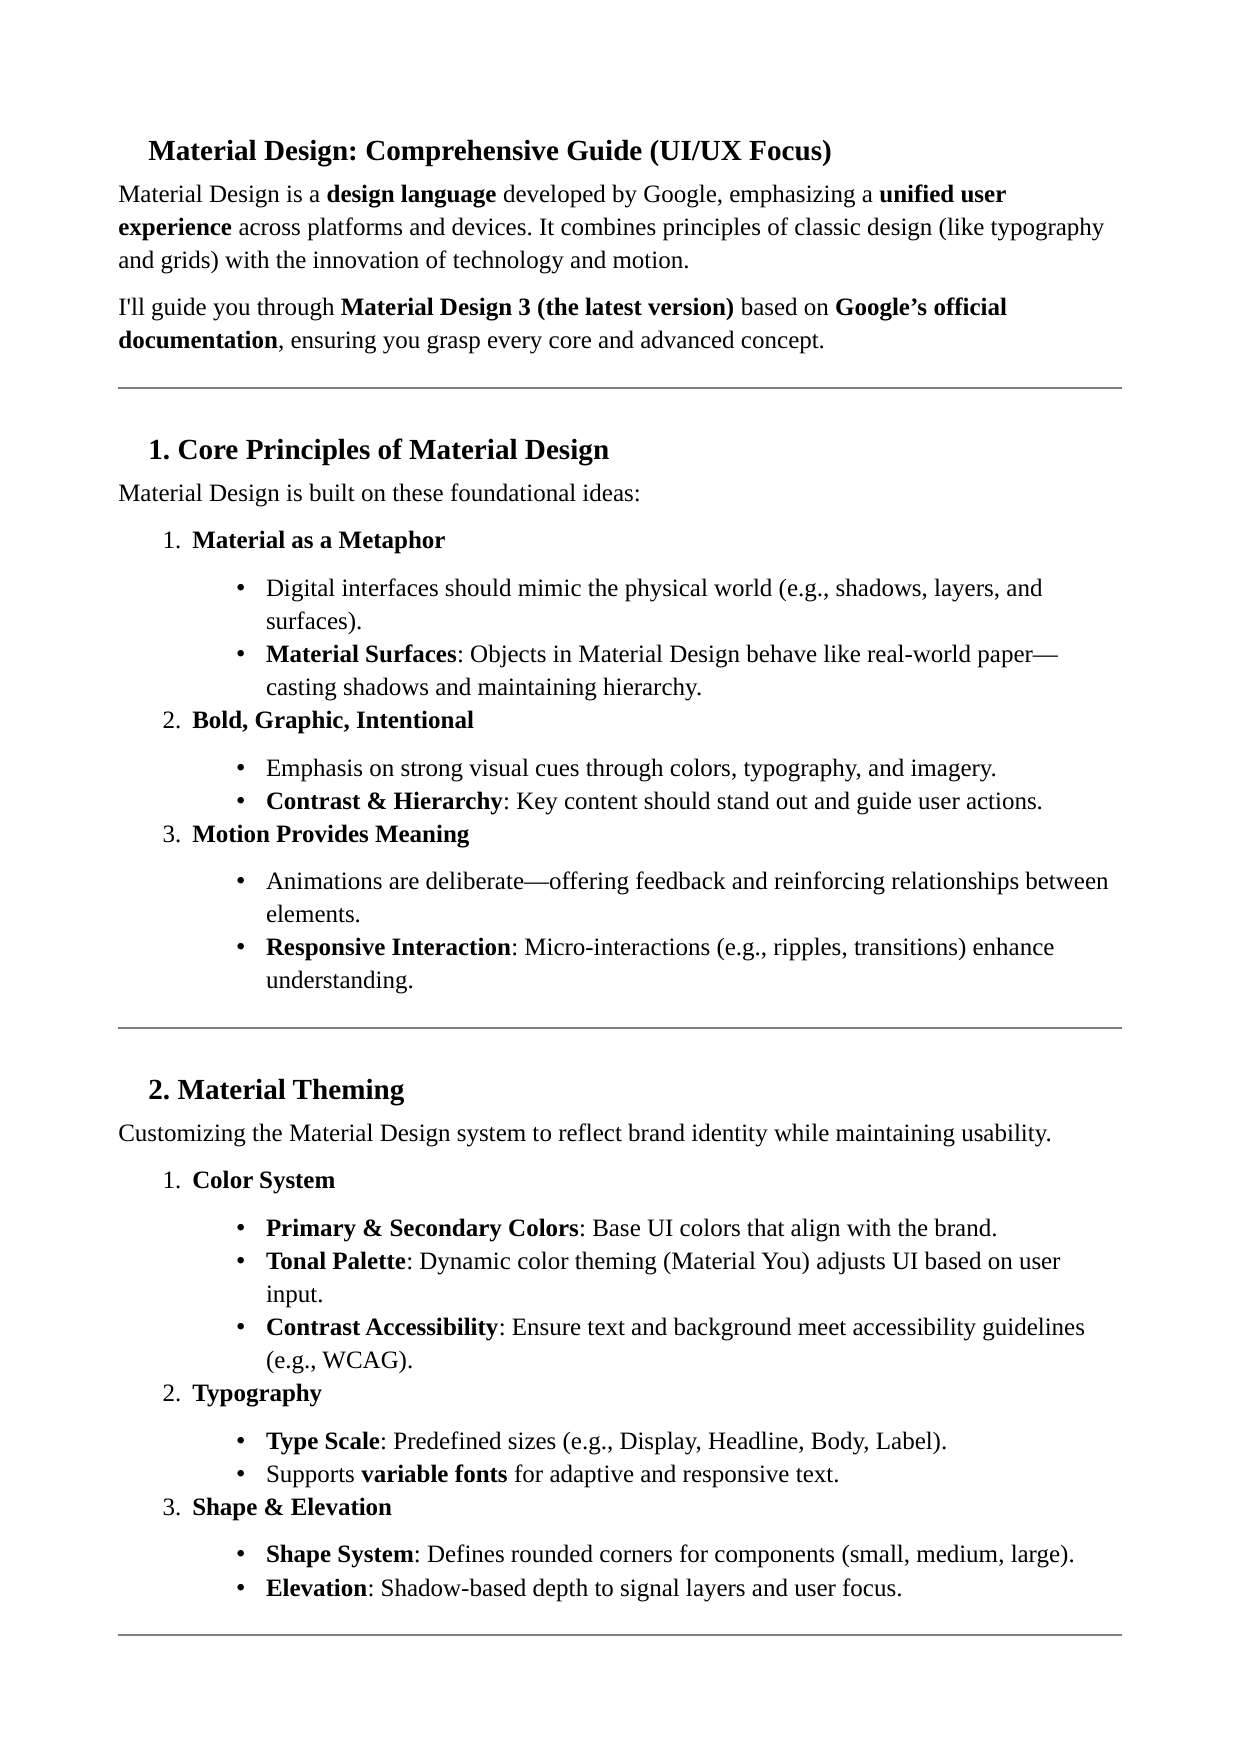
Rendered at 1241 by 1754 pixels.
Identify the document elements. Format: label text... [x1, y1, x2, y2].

subtitle 📘 Material Design: Comprehensive Guide (UI/UX Focus) [118, 133, 1122, 166]
list Typography [162, 1378, 1122, 1407]
subtitle ✅ 1. Core Principles of Material Design [118, 432, 1122, 465]
list Supports variable fonts for adaptive and responsive text. [236, 1459, 1122, 1488]
text Material Design is built on these foundational ideas: [118, 478, 1122, 507]
list Emphasis on strong visual cues through colors, typography, and imagery. [236, 753, 1122, 782]
list Material as a Metaphor [162, 526, 1122, 554]
subtitle ✅ 2. Material Theming [118, 1072, 1122, 1106]
list Color System [162, 1166, 1122, 1194]
list Digital interfaces should mimic the physical world (e.g., shadows, layers, and surfaces). [236, 573, 1122, 635]
list Contrast & Hierarchy: Key content should stand out and guide user actions. [236, 786, 1122, 814]
list Bold, Graphic, Intentional [162, 705, 1122, 734]
list Material Surfaces: Objects in Material Design behave like real-world paper—casting shadows and maintaining hierarchy. [236, 639, 1122, 701]
list Type Scale: Predefined sizes (e.g., Display, Headline, Body, Label). [236, 1426, 1122, 1455]
text Material Design is a design language developed by Google, emphasizing a unified user experience across platforms and devices. It combines principles of classic design (like typography and grids) with the innovation of technology and motion. [118, 179, 1122, 273]
text I'll guide you through Material Design 3 (the latest version) based on Google’s official documentation, ensuring you grasp every core and advanced concept. [118, 292, 1122, 354]
list Tonal Palette: Dynamic color theming (Material You) adjusts UI based on user input. [236, 1246, 1122, 1308]
list Shape System: Defines rounded corners for components (small, medium, large). [236, 1539, 1122, 1568]
list Motion Provides Meaning [162, 819, 1122, 848]
list Animations are deliberate—offering feedback and reinforcing relationships between elements. [236, 866, 1122, 928]
list Contrast Accessibility: Ensure text and background meet accessibility guidelines (e.g., WCAG). [236, 1312, 1122, 1374]
list Responsive Interaction: Micro-interactions (e.g., ripples, transitions) enhance understanding. [236, 932, 1122, 994]
list Primary & Secondary Colors: Base UI colors that align with the brand. [236, 1213, 1122, 1242]
list Shape & Elevation [162, 1492, 1122, 1521]
list Elevation: Shadow-based depth to signal layers and user focus. [236, 1573, 1122, 1601]
text Customizing the Material Design system to reflect brand identity while maintaining usability. [118, 1118, 1122, 1147]
